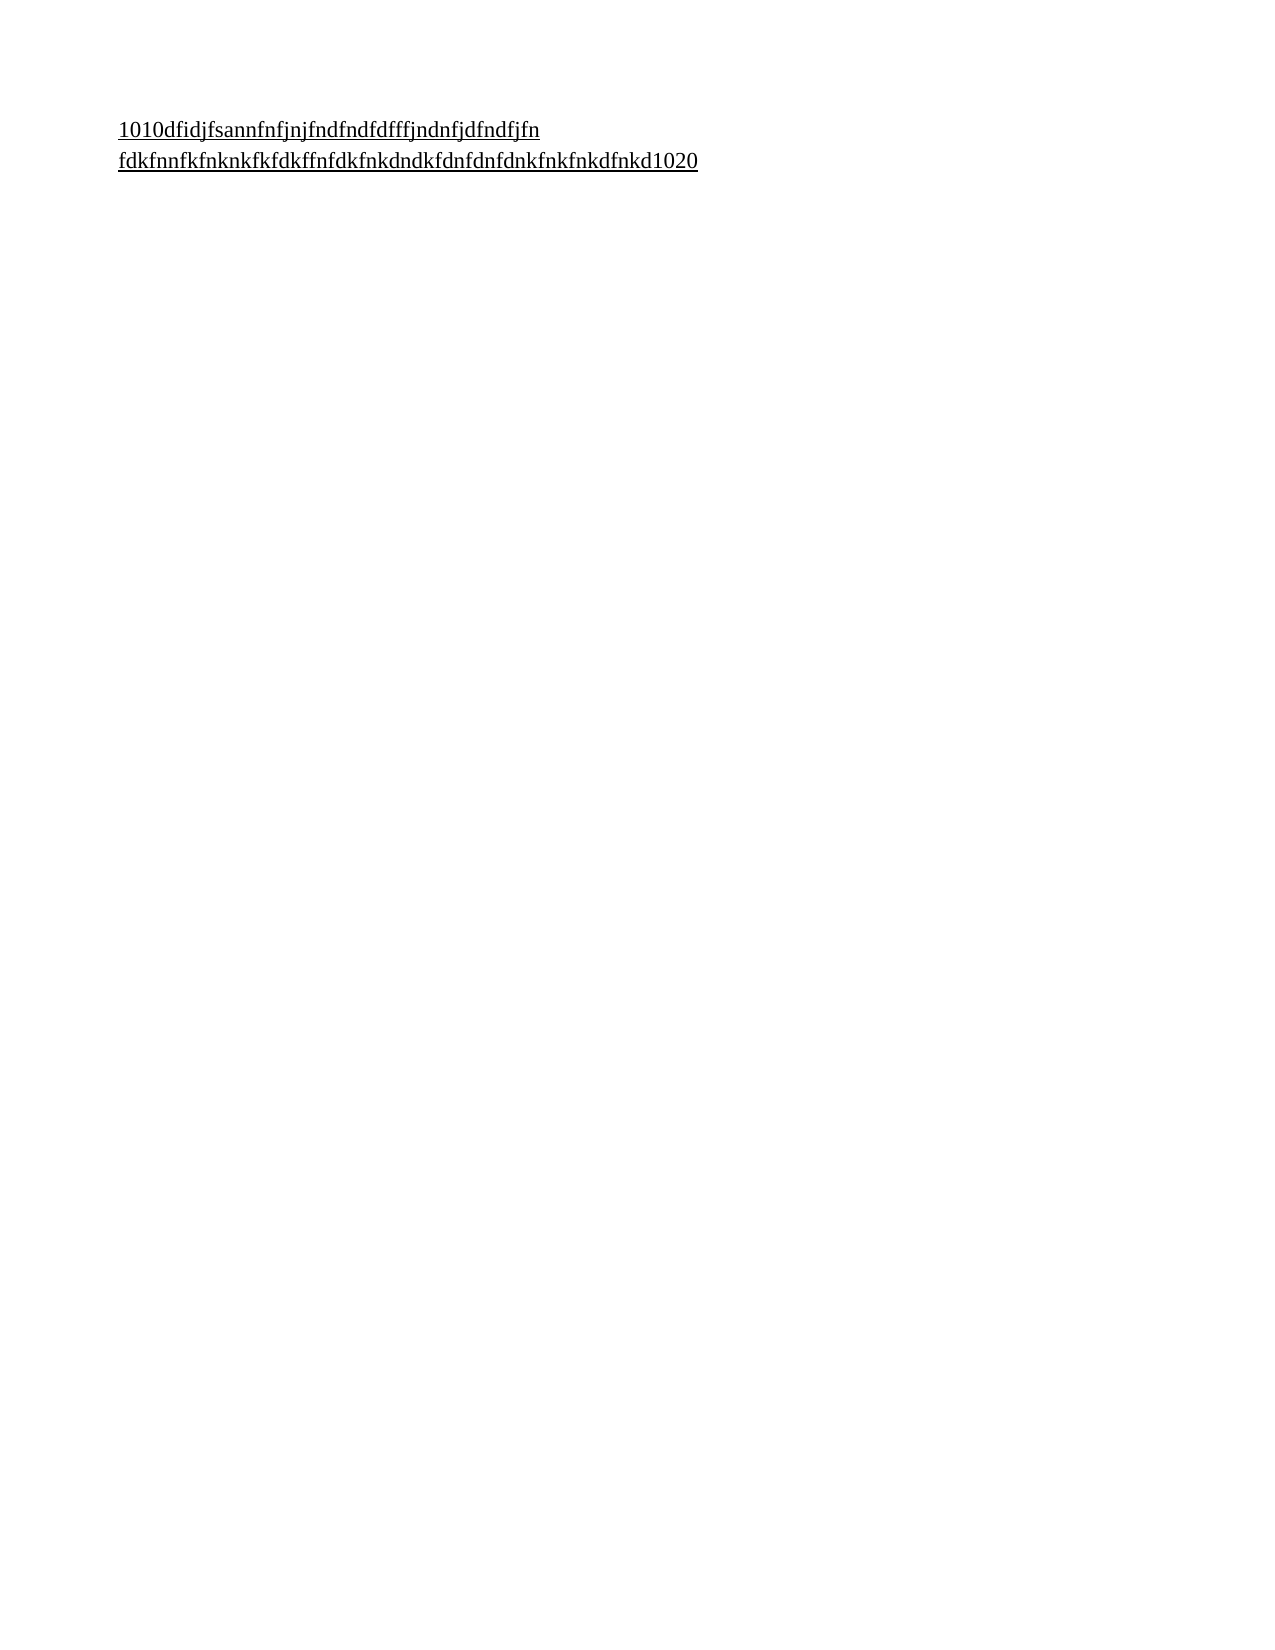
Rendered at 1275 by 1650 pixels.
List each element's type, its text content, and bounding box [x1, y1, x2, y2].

text 1010dfidjfsannfnfjnjfndfndfdfffjndnfjdfndfjfn [118, 118, 1157, 142]
text fdkfnnfkfnknkfkfdkffnfdkfnkdndkfdnfdnfdnkfnkfnkdfnkd1020 [118, 150, 1157, 174]
